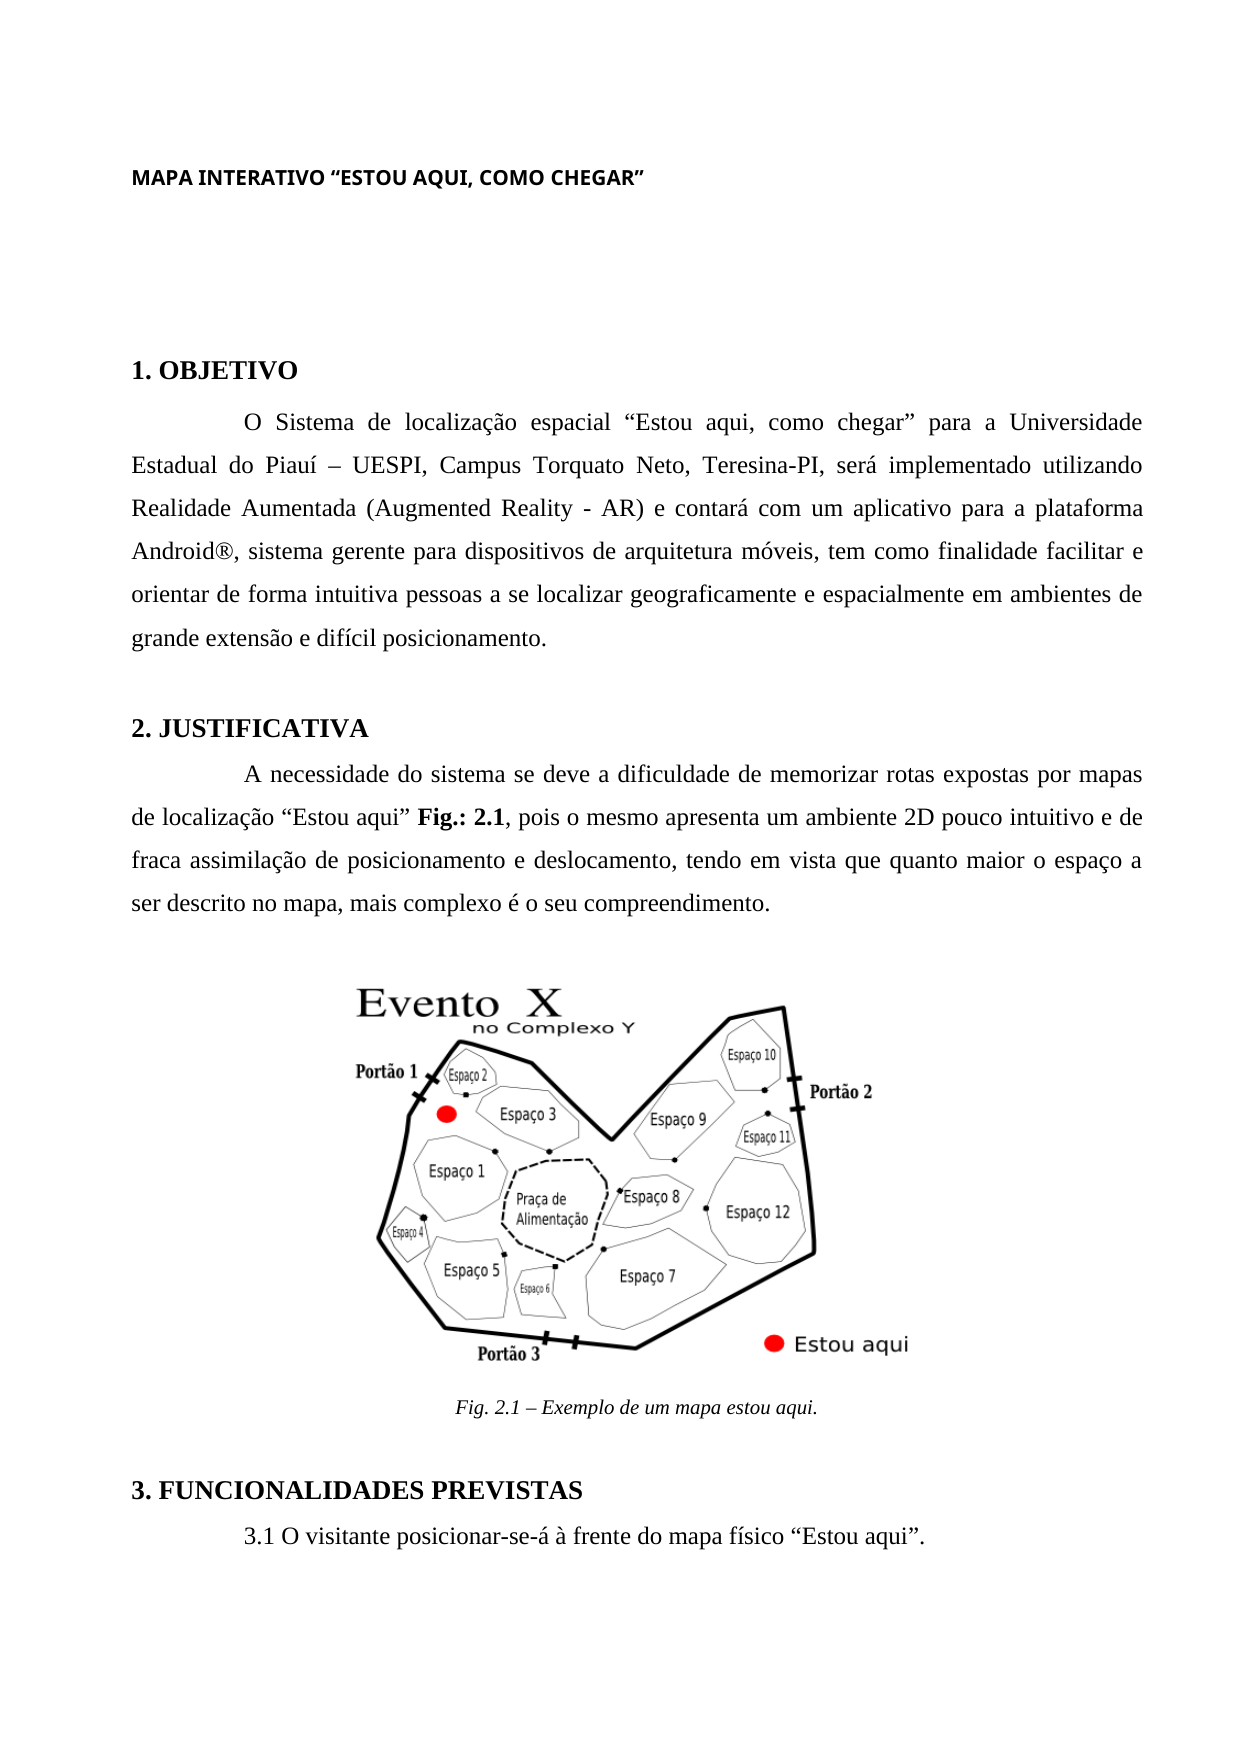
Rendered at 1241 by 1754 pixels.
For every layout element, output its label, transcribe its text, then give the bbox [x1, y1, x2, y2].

text Fig. 2.1 – Exemplo de um mapa estou aqui. [131, 1395, 1144, 1419]
text A necessidade do sistema se deve a dificuldade de memorizar rotas expostas por mapas de localização “Estou aqui” Fig.: 2.1, pois o mesmo apresenta um ambiente 2D pouco intuitivo e de fraca assimilação de posicionamento e deslocamento, tendo em vista que quanto maior o espaço a ser descrito no mapa, mais complexo é o seu compreendimento. [131, 759, 1144, 917]
text 3.1 O visitante posicionar-se-á à frente do mapa físico “Estou aqui”. [131, 1521, 1144, 1550]
text 3. FUNCIONALIDADES PREVISTAS [131, 1474, 1144, 1505]
text 2. JUSTIFICATIVA [131, 712, 1144, 744]
text 1. OBJETIVO [131, 354, 1144, 386]
picture [349, 986, 926, 1366]
text O Sistema de localização espacial “Estou aqui, como chegar” para a Universidade Estadual do Piauí – UESPI, Campus Torquato Neto, Teresina-PI, será implementado utilizando Realidade Aumentada (Augmented Reality - AR) e contará com um aplicativo para a plataforma Android®, sistema gerente para dispositivos de arquitetura móveis, tem como finalidade facilitar e orientar de forma intuitiva pessoas a se localizar geograficamente e espacialmente em ambientes de grande extensão e difícil posicionamento. [131, 407, 1144, 651]
